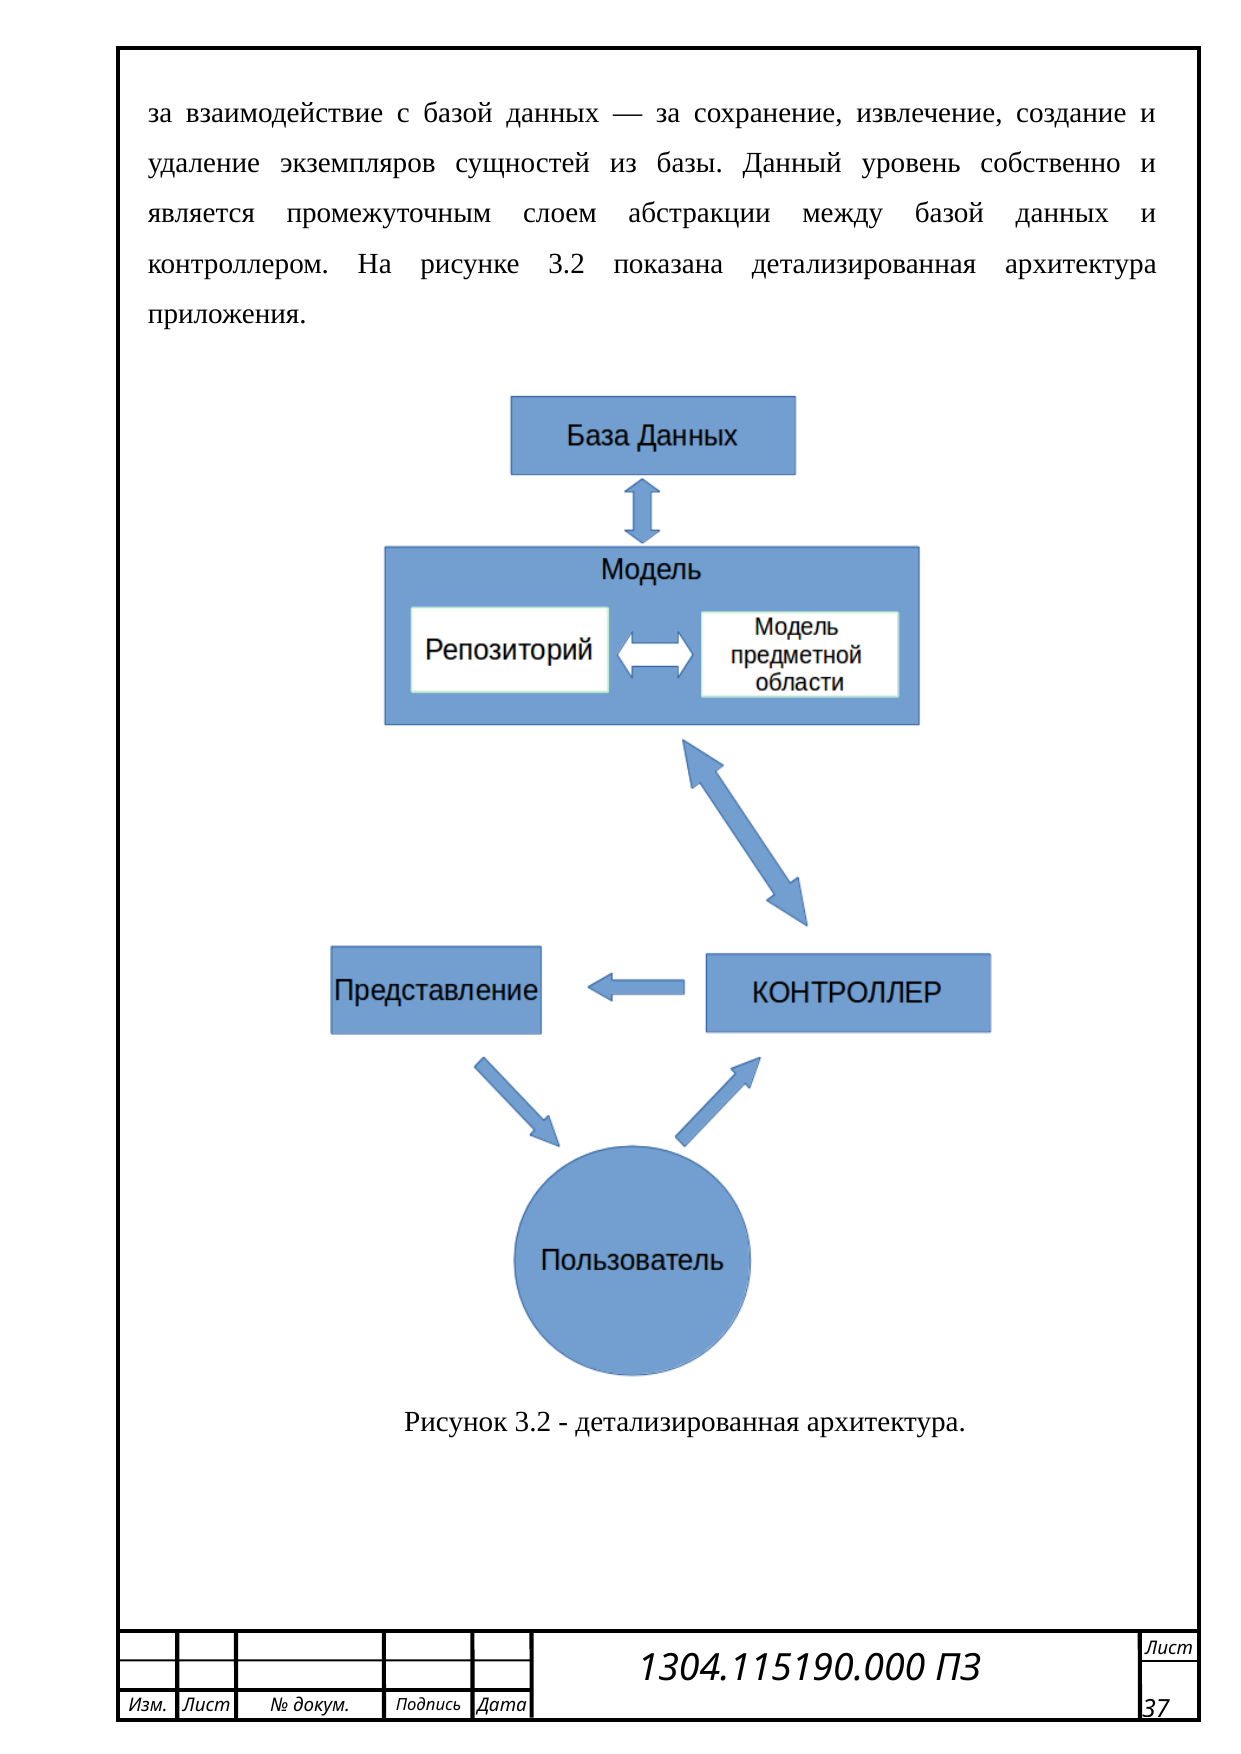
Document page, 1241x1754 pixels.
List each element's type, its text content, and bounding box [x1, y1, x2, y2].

text Рисунок 3.2 - детализированная архитектура. [148, 1302, 1157, 1438]
picture [295, 375, 1013, 1405]
text за взаимодействие с базой данных — за сохранение, извлечение, создание и удаление экземпляров сущностей из базы. Данный уровень собственно и является промежуточным слоем абстракции между базой данных и контроллером. На рисунке 3.2 показана детализированная архитектура приложения. [148, 95, 1157, 330]
